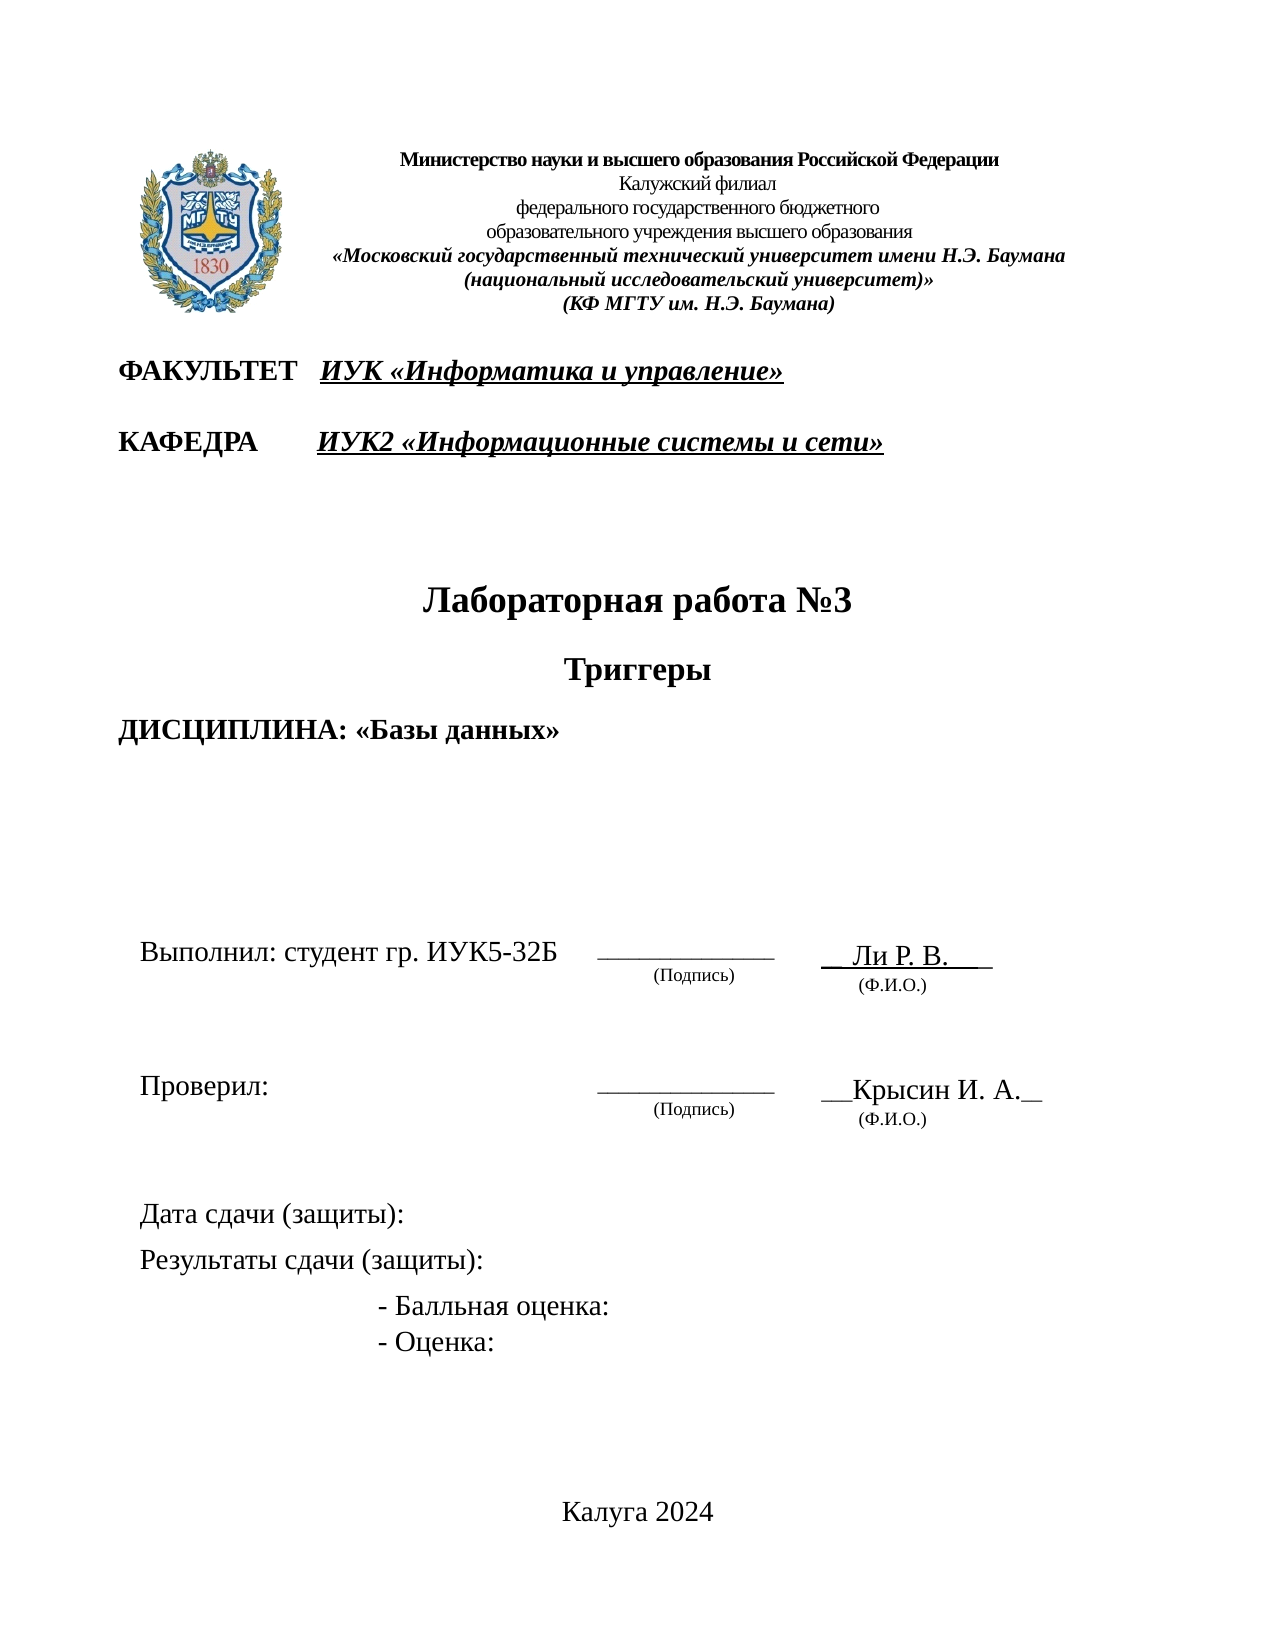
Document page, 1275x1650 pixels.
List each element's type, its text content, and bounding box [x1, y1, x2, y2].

table_cell _________________ (Подпись) [586, 1047, 820, 1151]
table_header _________________ (Подпись) [586, 913, 820, 1047]
text Лабораторная работа №3 [118, 578, 1157, 621]
table_header Министерство науки и высшего образования Российской Федерации Калужский филиал федерального государственного бюджетного образовательного учреждения высшего образования «Московский государственный технический университет имени Н.Э. Баумана (национальный исследовательский университет)» (КФ МГТУ им. Н.Э. Баумана) [294, 147, 1106, 315]
table_cell Проверил: [128, 1047, 586, 1151]
table_cell ___Крысин И. А.__ (Ф.И.О.) [820, 1047, 1104, 1151]
table_cell - Балльная оценка: - Оценка: [366, 1289, 1104, 1359]
text Калуга 2024 [118, 1494, 1157, 1527]
table_cell Дата сдачи (защиты): Результаты сдачи (защиты): [128, 1151, 1104, 1288]
table_header __ Ли Р. В. _ (Ф.И.О.) [820, 913, 1104, 1047]
text Триггеры [118, 649, 1157, 688]
table_cell [128, 1289, 366, 1359]
table_header [128, 147, 294, 315]
text ФАКУЛЬТЕТ ИУК «Информатика и управление» [118, 353, 1186, 386]
text КАФЕДРА ИУК2 «Информационные системы и сети» [118, 424, 1157, 457]
text ДИСЦИПЛИНА: «Базы данных» [118, 712, 1157, 746]
table_header Выполнил: студент гр. ИУК5-32Б [128, 913, 586, 1047]
